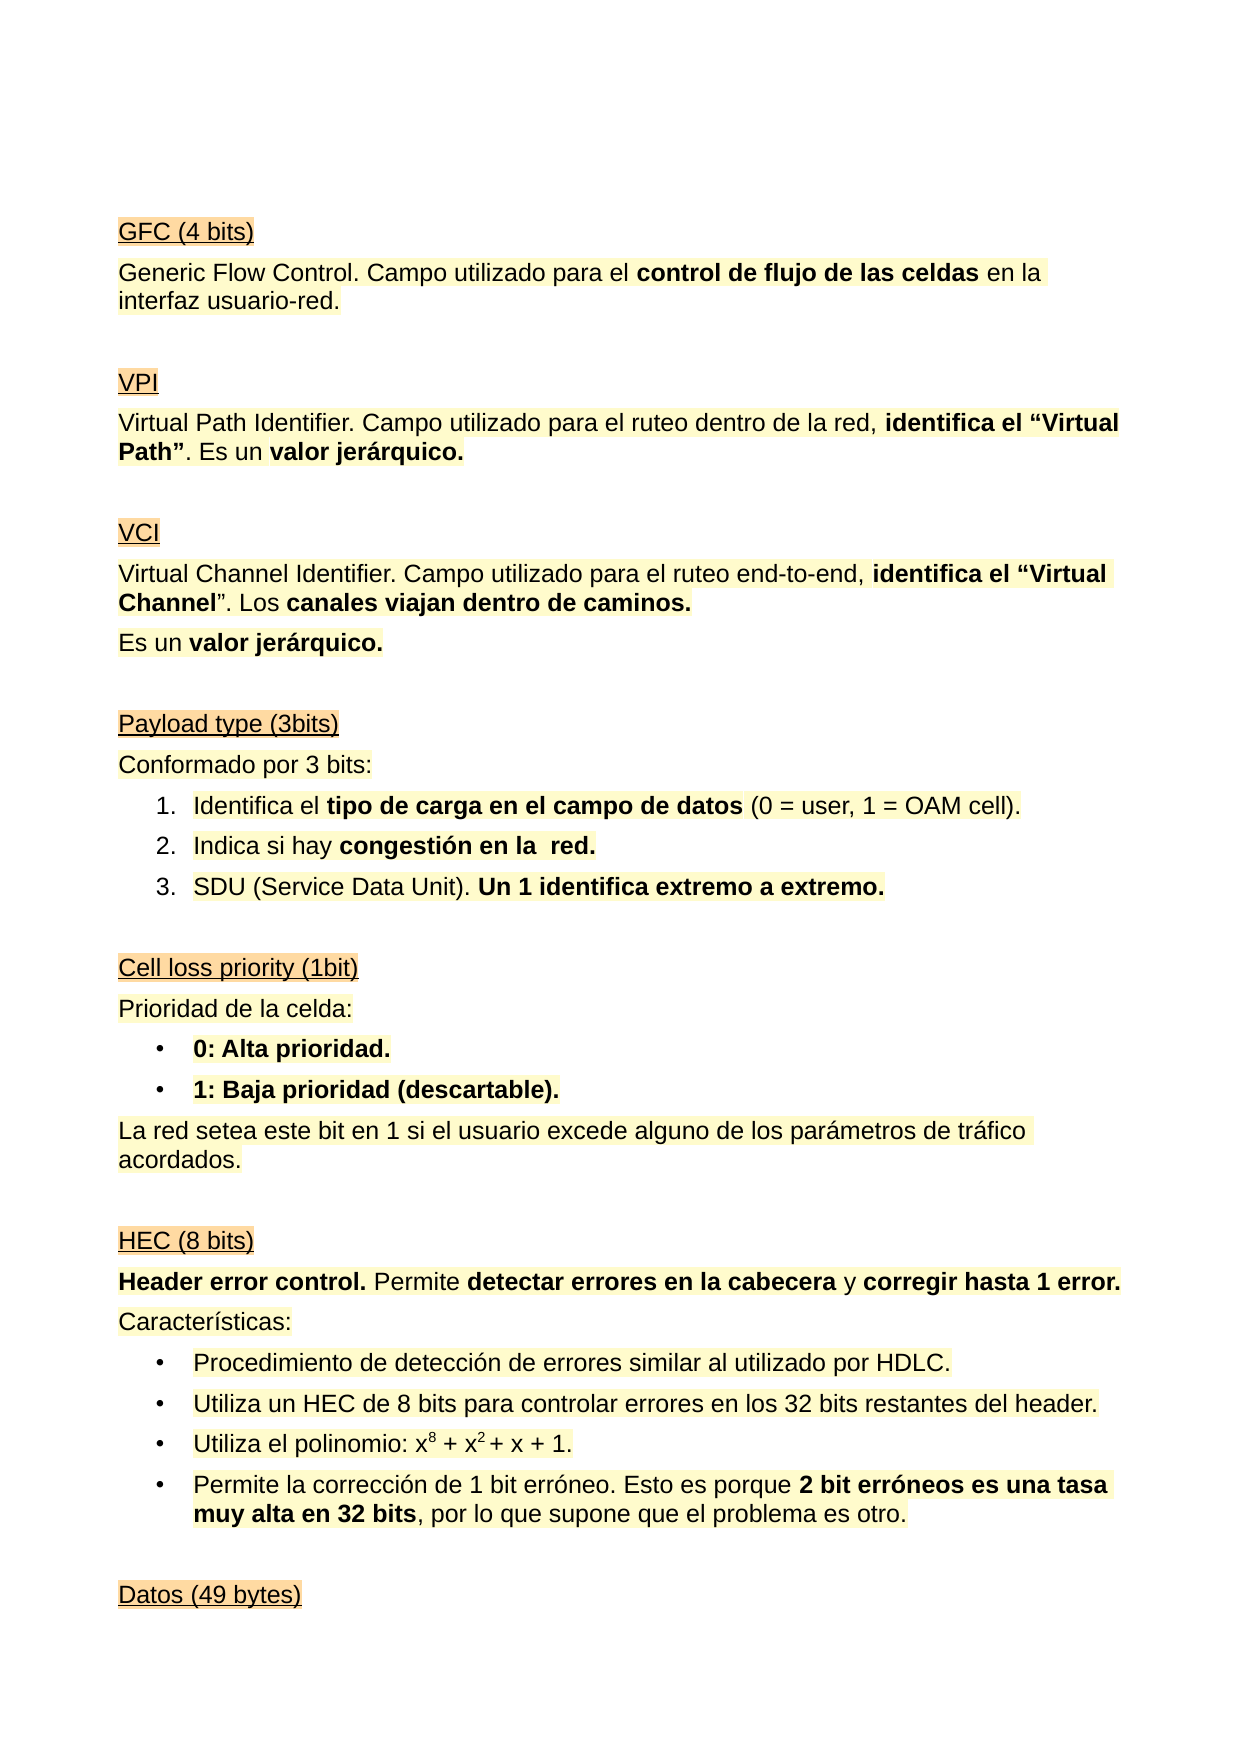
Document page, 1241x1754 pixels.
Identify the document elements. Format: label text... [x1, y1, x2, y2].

text Datos (49 bytes) [118, 1580, 1122, 1609]
text GFC (4 bits) [118, 217, 1122, 246]
text HEC (8 bits) [118, 1226, 1122, 1255]
list 1: Baja prioridad (descartable). [156, 1075, 1122, 1104]
list Permite la corrección de 1 bit erróneo. Esto es porque 2 bit erróneos es una tasa muy alta en 32 bits, por lo que supone que el problema es otro. [156, 1470, 1122, 1528]
text La red setea este bit en 1 si el usuario excede alguno de los parámetros de tráfico acordados. [118, 1116, 1122, 1173]
text Cell loss priority (1bit) [118, 953, 1122, 982]
list Procedimiento de detección de errores similar al utilizado por HDLC. [156, 1348, 1122, 1377]
text Prioridad de la celda: [118, 994, 1122, 1023]
text Es un valor jerárquico. [118, 628, 1122, 657]
list Identifica el tipo de carga en el campo de datos (0 = user, 1 = OAM cell). [156, 791, 1122, 819]
text Header error control. Permite detectar errores en la cabecera y corregir hasta 1 error. [118, 1267, 1122, 1295]
text Virtual Channel Identifier. Campo utilizado para el ruteo end-to-end, identifica el “Virtual Channel”. Los canales viajan dentro de caminos. [118, 559, 1122, 616]
list 0: Alta prioridad. [156, 1034, 1122, 1063]
list SDU (Service Data Unit). Un 1 identifica extremo a extremo. [156, 872, 1122, 901]
text VCI [118, 518, 1122, 547]
text VPI [118, 368, 1122, 396]
list Utiliza el polinomio: x8 + x2 + x + 1. [156, 1429, 1122, 1458]
text Virtual Path Identifier. Campo utilizado para el ruteo dentro de la red, identifica el “Virtual Path”. Es un valor jerárquico. [118, 408, 1122, 466]
list Indica si hay congestión en la red. [156, 831, 1122, 860]
text Generic Flow Control. Campo utilizado para el control de flujo de las celdas en la interfaz usuario-red. [118, 258, 1122, 315]
text Conformado por 3 bits: [118, 750, 1122, 779]
text Características: [118, 1307, 1122, 1336]
list Utiliza un HEC de 8 bits para controlar errores en los 32 bits restantes del header. [156, 1388, 1122, 1417]
text Payload type (3bits) [118, 709, 1122, 738]
